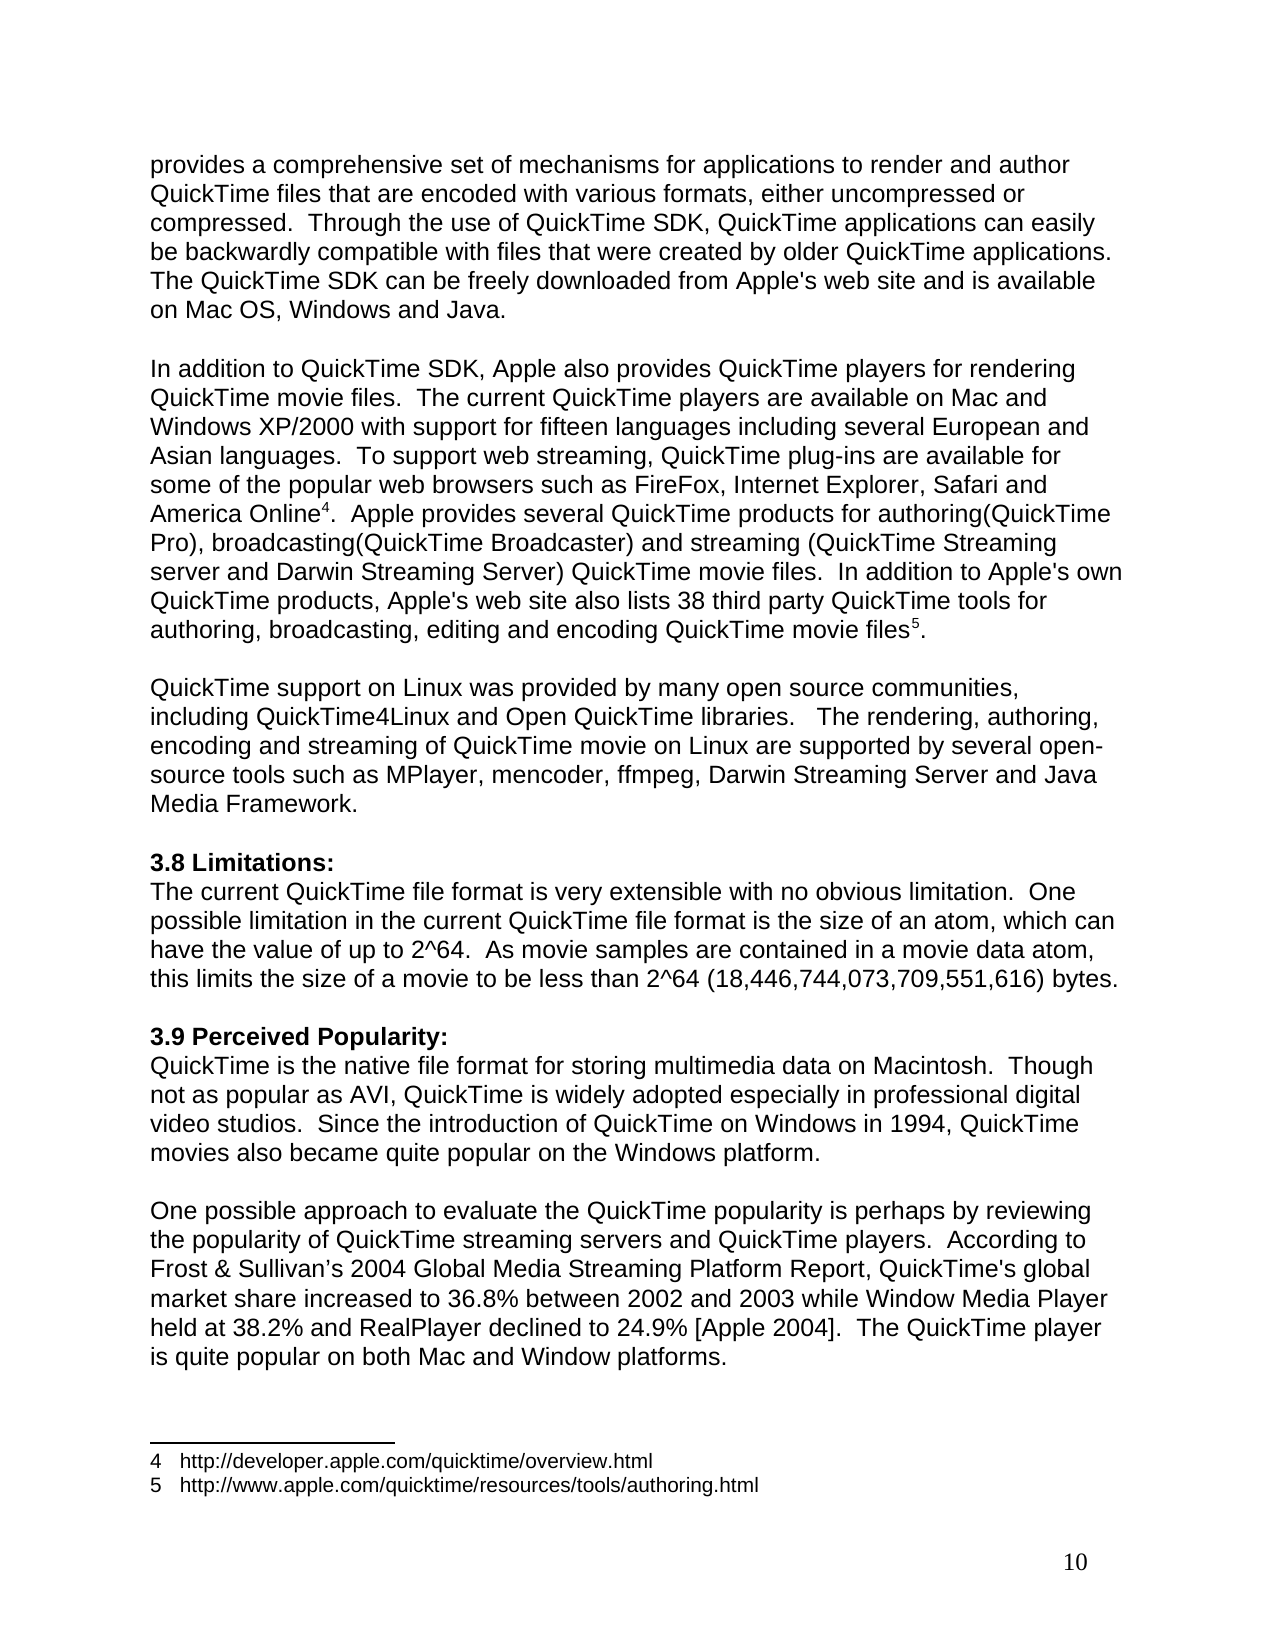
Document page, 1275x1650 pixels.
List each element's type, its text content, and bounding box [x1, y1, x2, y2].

text provides a comprehensive set of mechanisms for applications to render and author QuickTime files that are encoded with various formats, either uncompressed or compressed. Through the use of QuickTime SDK, QuickTime applications can easily be backwardly compatible with files that were created by older QuickTime applications. The QuickTime SDK can be freely downloaded from Apple's web site and is available on Mac OS, Windows and Java. [150, 150, 1125, 324]
text http://developer.apple.com/quicktime/overview.html [150, 1449, 1125, 1473]
text 3.9 Perceived Popularity: [150, 1022, 1125, 1051]
text In addition to QuickTime SDK, Apple also provides QuickTime players for rendering QuickTime movie files. The current QuickTime players are available on Mac and Windows XP/2000 with support for fifteen languages including several European and Asian languages. To support web streaming, QuickTime plug-ins are available for some of the popular web browsers such as FireFox, Internet Explorer, Safari and America Online. Apple provides several QuickTime products for authoring(QuickTime Pro), broadcasting(QuickTime Broadcaster) and streaming (QuickTime Streaming server and Darwin Streaming Server) QuickTime movie files. In addition to Apple's own QuickTime products, Apple's web site also lists 38 third party QuickTime tools for authoring, broadcasting, editing and encoding QuickTime movie files. [150, 353, 1125, 644]
text 3.8 Limitations: [150, 847, 1125, 877]
text The current QuickTime file format is very extensible with no obvious limitation. One possible limitation in the current QuickTime file format is the size of an atom, which can have the value of up to 2^64. As movie samples are contained in a movie data atom, this limits the size of a movie to be less than 2^64 (18,446,744,073,709,551,616) bytes. [150, 877, 1125, 993]
text One possible approach to evaluate the QuickTime popularity is perhaps by reviewing the popularity of QuickTime streaming servers and QuickTime players. According to Frost & Sullivan’s 2004 Global Media Streaming Platform Report, QuickTime's global market share increased to 36.8% between 2002 and 2003 while Window Media Player held at 38.2% and RealPlayer declined to 24.9% [Apple 2004]. The QuickTime player is quite popular on both Mac and Window platforms. [150, 1196, 1125, 1371]
text http://www.apple.com/quicktime/resources/tools/authoring.html [150, 1473, 1125, 1497]
text QuickTime is the native file format for storing multimedia data on Macintosh. Though not as popular as AVI, QuickTime is widely adopted especially in professional digital video studios. Since the introduction of QuickTime on Windows in 1994, QuickTime movies also became quite popular on the Windows platform. [150, 1051, 1125, 1167]
text QuickTime support on Linux was provided by many open source communities, including QuickTime4Linux and Open QuickTime libraries. The rendering, authoring, encoding and streaming of QuickTime movie on Linux are supported by several open-source tools such as MPlayer, mencoder, ffmpeg, Darwin Streaming Server and Java Media Framework. [150, 673, 1125, 818]
